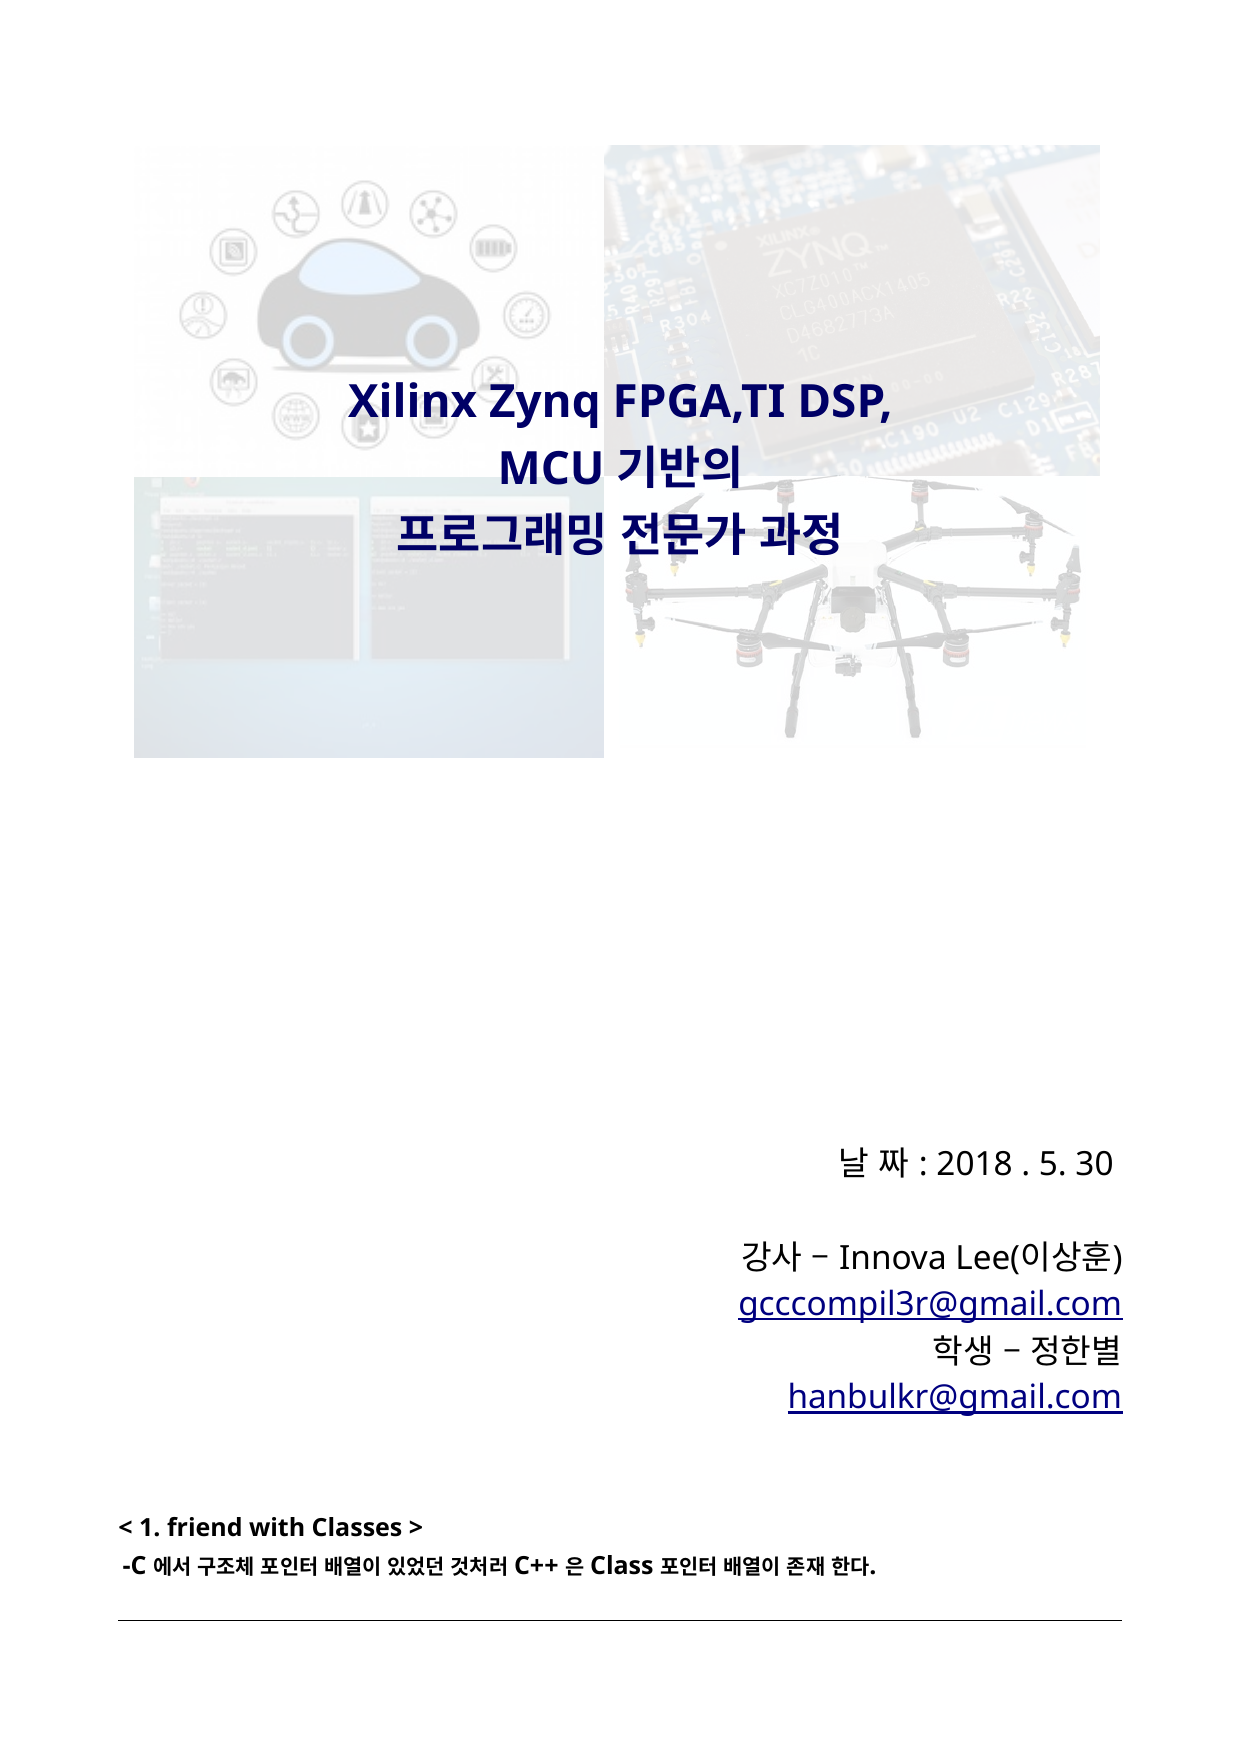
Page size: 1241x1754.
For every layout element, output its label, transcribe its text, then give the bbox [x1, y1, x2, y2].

text < 1. friend with Classes > [118, 1509, 1122, 1543]
text -C 에서 구조체 포인터 배열이 있었던 것처러 C++ 은 Class 포인터 배열이 존재 한다. [118, 1543, 1122, 1620]
text 날 짜 : 2018 . 5. 30 [118, 1137, 1122, 1185]
text 학생 – 정한별 [118, 1325, 1122, 1373]
text MCU 기반의 [604, 431, 1122, 761]
text 프로그래밍 전문가 과정 [1101, 498, 1122, 564]
text Xilinx Zynq FPGA,TI DSP, [118, 369, 134, 431]
text 프로그래밍 전문가 과정 [118, 498, 134, 564]
text hanbulkr@gmail.com [118, 1373, 1122, 1418]
text gcccompil3r@gmail.com [118, 1279, 1122, 1325]
text MCU 기반의 [118, 431, 134, 498]
text Xilinx Zynq FPGA,TI DSP, [1100, 369, 1122, 431]
text 강사 – Innova Lee(이상훈) [118, 1231, 1122, 1279]
